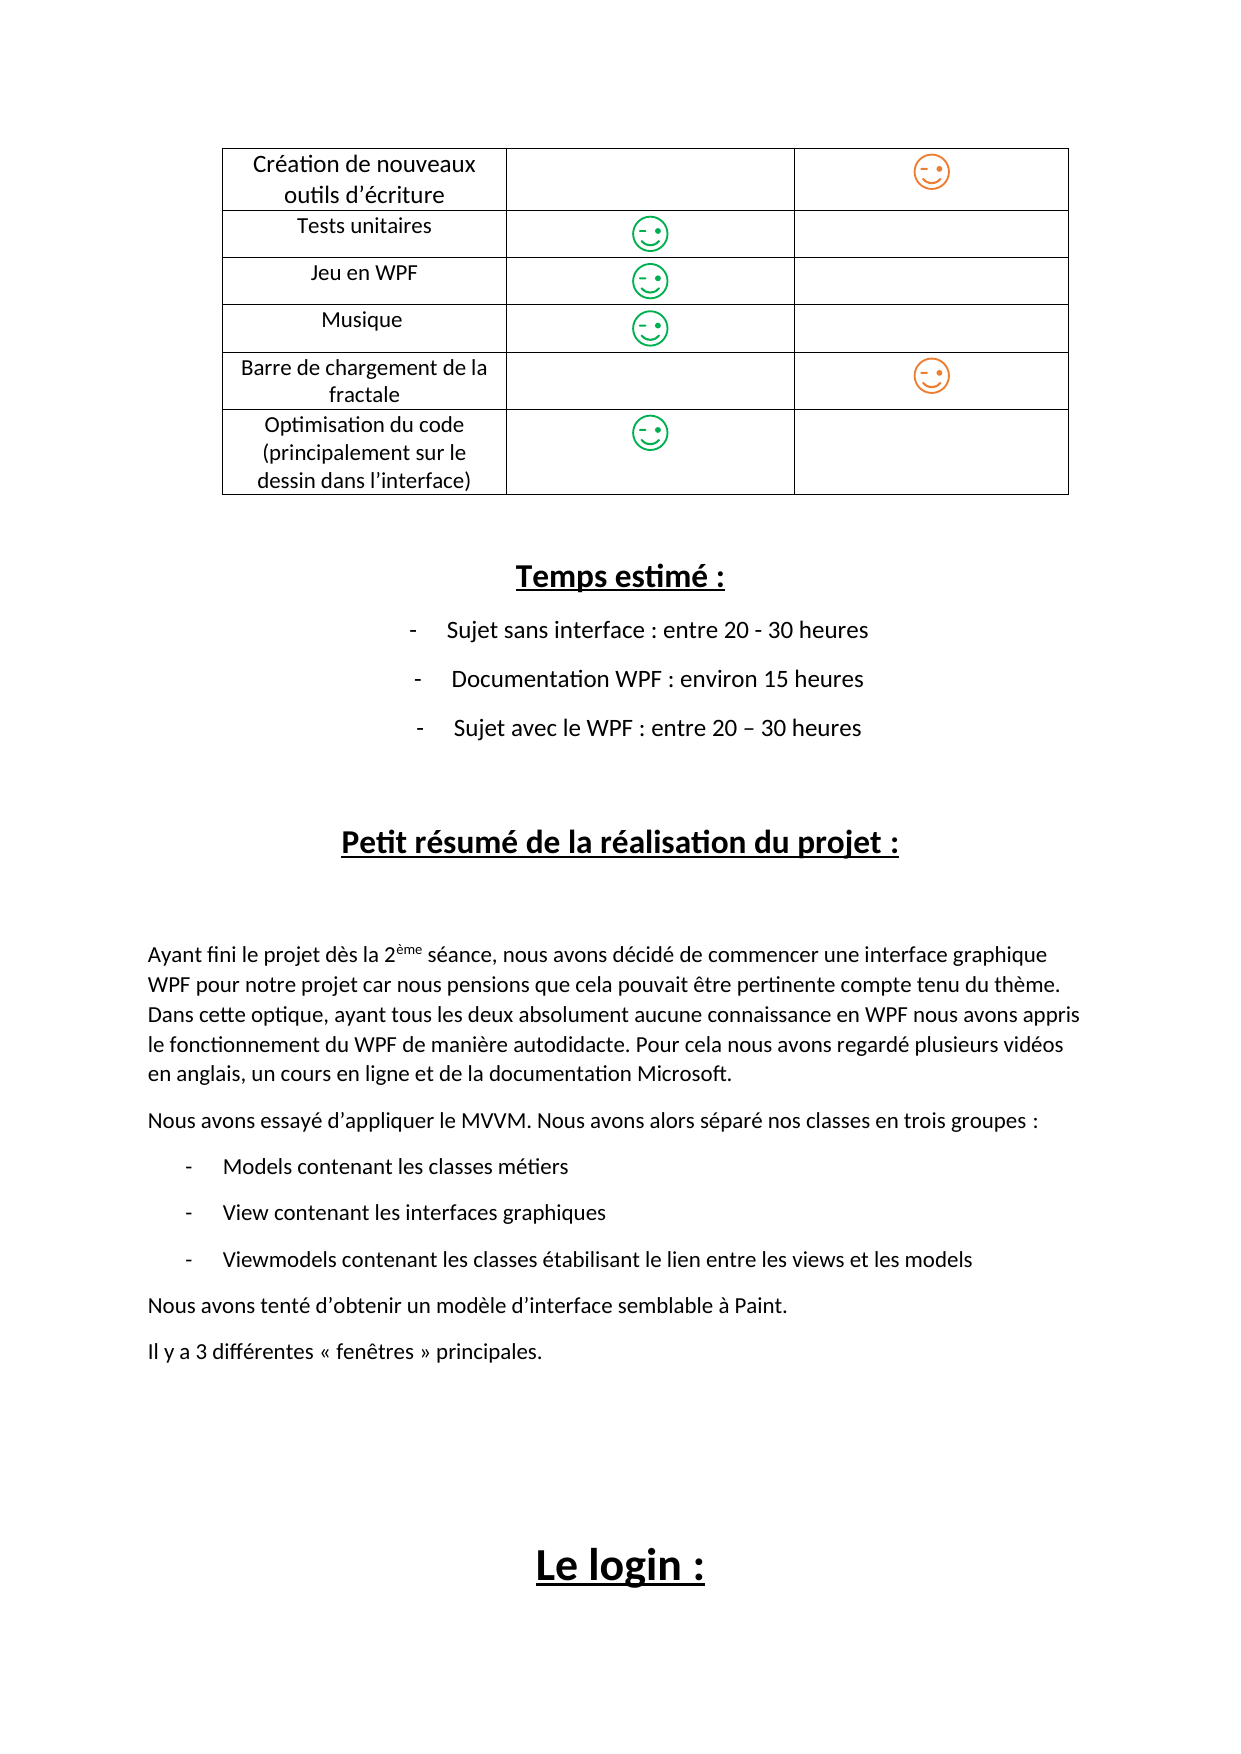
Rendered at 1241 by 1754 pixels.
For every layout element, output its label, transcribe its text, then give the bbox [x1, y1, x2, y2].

list Sujet sans interface : entre 20 - 30 heures [185, 614, 1093, 645]
table_cell [507, 410, 794, 494]
text Temps estimé : [148, 554, 1093, 595]
text Petit résumé de la réalisation du projet : [148, 821, 1093, 862]
list Documentation WPF : environ 15 heures [185, 663, 1093, 694]
table_cell [795, 149, 1068, 210]
text Nous avons tenté d’obtenir un modèle d’interface semblable à Paint. [148, 1291, 1093, 1319]
text Il y a 3 différentes « fenêtres » principales. [148, 1337, 1093, 1366]
table_cell Jeu en WPF [223, 258, 506, 304]
table_cell [795, 211, 1068, 257]
table_cell [507, 305, 794, 352]
list Viewmodels contenant les classes étabilisant le lien entre les views et les models [185, 1245, 1093, 1273]
table_cell [795, 353, 1068, 409]
table_cell [507, 149, 794, 210]
table_cell [795, 258, 1068, 304]
table_cell Barre de chargement de la fractale [223, 353, 506, 409]
text Nous avons essayé d’appliquer le MVVM. Nous avons alors séparé nos classes en trois groupes : [148, 1106, 1093, 1134]
table_cell [507, 211, 794, 257]
text Le login : [148, 1536, 1093, 1592]
text Ayant fini le projet dès la 2ème séance, nous avons décidé de commencer une interface graphique WPF pour notre projet car nous pensions que cela pouvait être pertinente compte tenu du thème. Dans cette optique, ayant tous les deux absolument aucune connaissance en WPF nous avons appris le fonctionnement du WPF de manière autodidacte. Pour cela nous avons regardé plusieurs vidéos en anglais, un cours en ligne et de la documentation Microsoft. [148, 941, 1093, 1087]
list View contenant les interfaces graphiques [185, 1198, 1093, 1226]
table_cell [795, 305, 1068, 352]
table_cell [507, 353, 794, 409]
table_cell [507, 258, 794, 304]
table_cell Musique [223, 305, 506, 352]
list Models contenant les classes métiers [185, 1152, 1093, 1180]
table_cell Optimisation du code (principalement sur le dessin dans l’interface) [223, 410, 506, 494]
table_cell Création de nouveaux outils d’écriture [223, 149, 506, 210]
table_cell Tests unitaires [223, 211, 506, 257]
list Sujet avec le WPF : entre 20 – 30 heures [185, 712, 1093, 743]
table_cell [795, 410, 1068, 494]
